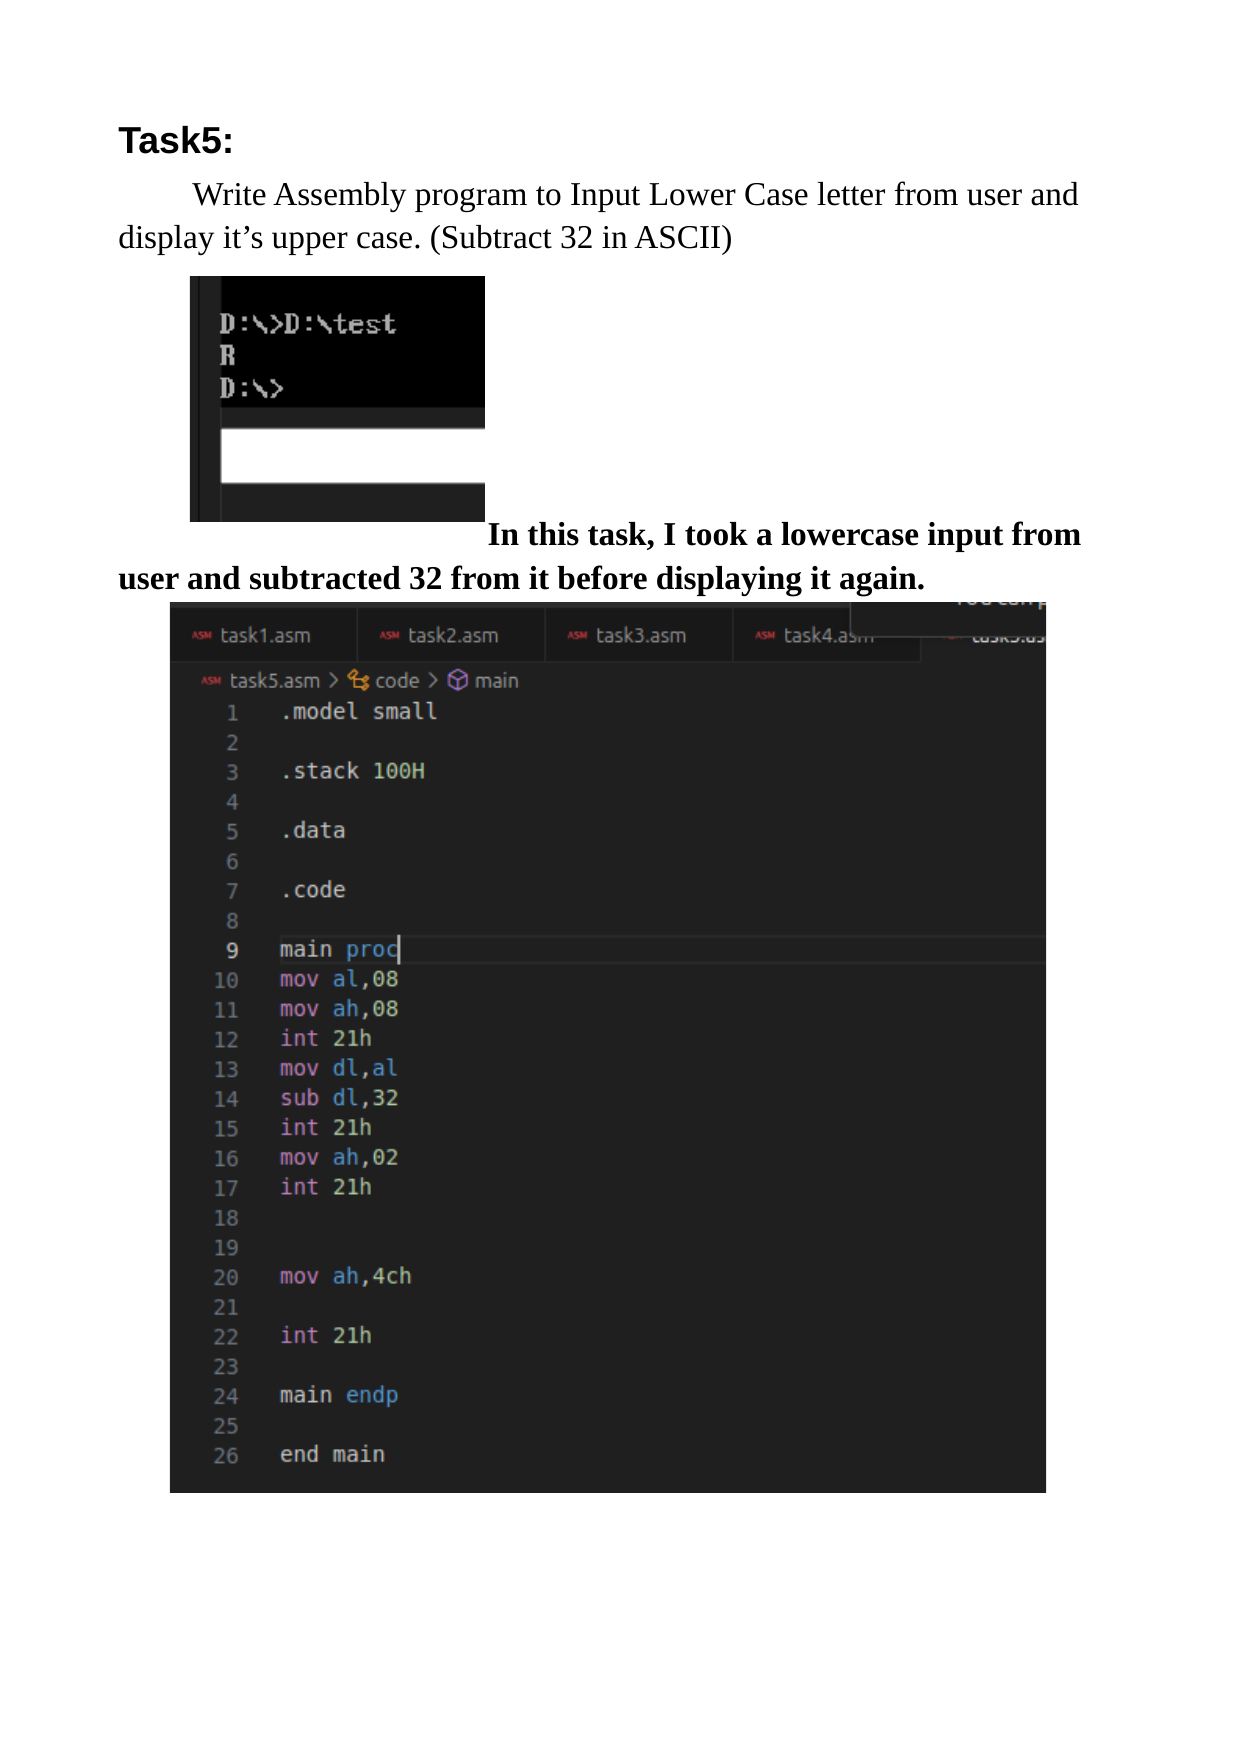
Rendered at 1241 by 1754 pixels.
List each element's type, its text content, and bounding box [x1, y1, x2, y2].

subtitle Task5: [118, 118, 1122, 161]
picture [189, 276, 485, 522]
picture [169, 602, 1047, 1493]
text Write Assembly program to Input Lower Case letter from user and display it’s upper case. (Subtract 32 in ASCII) [118, 174, 1122, 256]
text In this task, I took a lowercase input from user and subtracted 32 from it before displaying it again. [118, 514, 1122, 597]
